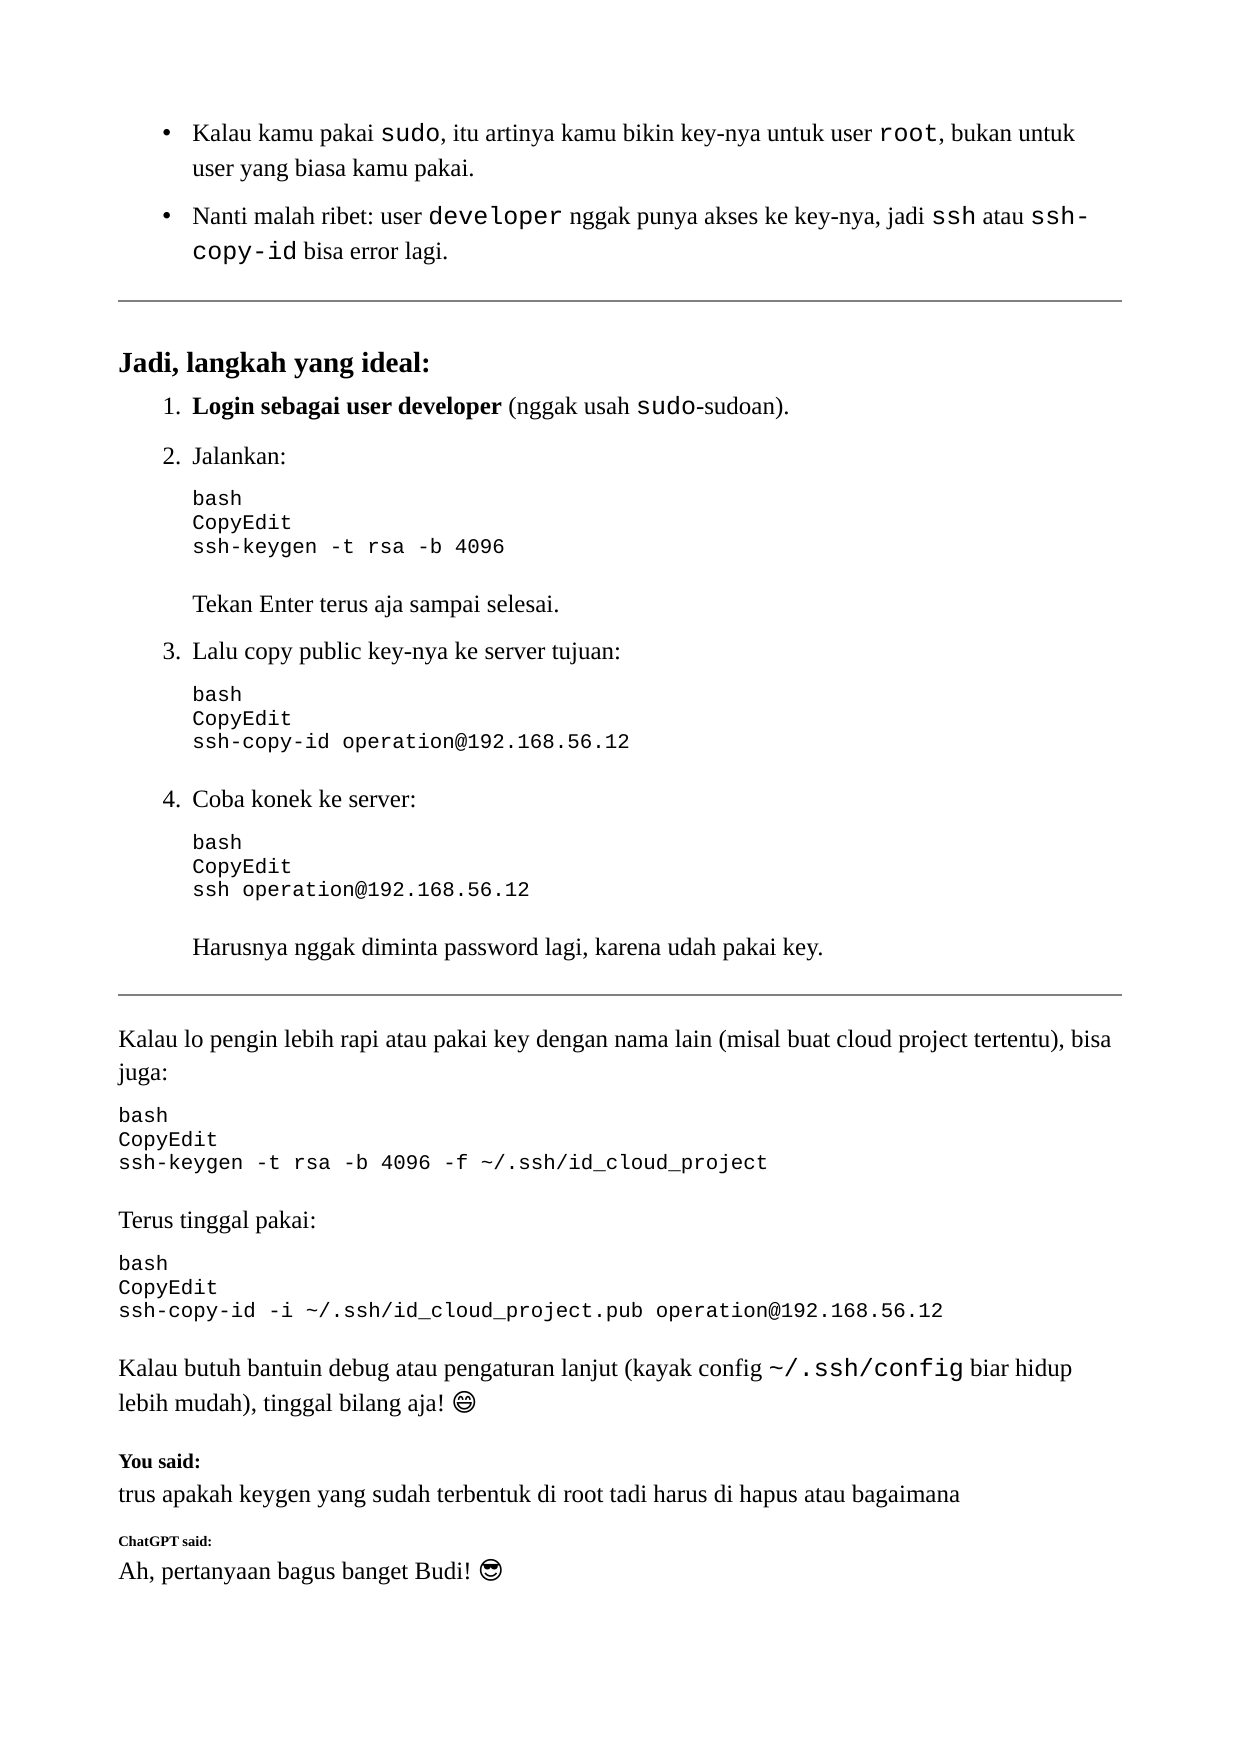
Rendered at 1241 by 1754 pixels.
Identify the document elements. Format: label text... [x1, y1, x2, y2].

list Kalau kamu pakai sudo, itu artinya kamu bikin key-nya untuk user root, bukan untuk user yang biasa kamu pakai. [162, 118, 1122, 182]
text trus apakah keygen yang sudah terbentuk di root tadi harus di hapus atau bagaimana [118, 1479, 1122, 1508]
text Kalau butuh bantuin debug atau pengaturan lanjut (kayak config ~/.ssh/config biar hidup lebih mudah), tinggal bilang aja! 😄 [118, 1353, 1122, 1417]
list Nanti malah ribet: user developer nggak punya akses ke key-nya, jadi ssh atau ssh-copy-id bisa error lagi. [162, 201, 1122, 267]
list Tekan Enter terus aja sampai selesai. [162, 589, 1122, 618]
text bash [118, 1253, 1122, 1277]
text bash [118, 1105, 1122, 1129]
subtitle ChatGPT said: [118, 1533, 1122, 1549]
text CopyEdit [118, 1129, 1122, 1152]
list bash [162, 832, 1122, 856]
list ssh operation@192.168.56.12 [162, 879, 1122, 903]
list ssh-copy-id operation@192.168.56.12 [162, 731, 1122, 755]
text Kalau lo pengin lebih rapi atau pakai key dengan nama lain (misal buat cloud project tertentu), bisa juga: [118, 1024, 1122, 1086]
list CopyEdit [162, 708, 1122, 731]
text ssh-copy-id -i ~/.ssh/id_cloud_project.pub operation@192.168.56.12 [118, 1300, 1122, 1324]
list ssh-keygen -t rsa -b 4096 [162, 536, 1122, 559]
list bash [162, 684, 1122, 708]
list Lalu copy public key-nya ke server tujuan: [162, 636, 1122, 665]
list Login sebagai user developer (nggak usah sudo-sudoan). [162, 391, 1122, 422]
subtitle Jadi, langkah yang ideal: [118, 345, 1122, 378]
text Terus tinggal pakai: [118, 1205, 1122, 1234]
list CopyEdit [162, 856, 1122, 879]
text Ah, pertanyaan bagus banget Budi! 😎 [118, 1556, 1122, 1584]
list bash [162, 488, 1122, 512]
text CopyEdit [118, 1277, 1122, 1300]
list Harusnya nggak diminta password lagi, karena udah pakai key. [162, 932, 1122, 961]
list Jalankan: [162, 441, 1122, 469]
subtitle You said: [118, 1449, 1122, 1473]
text ssh-keygen -t rsa -b 4096 -f ~/.ssh/id_cloud_project [118, 1152, 1122, 1176]
list Coba konek ke server: [162, 784, 1122, 813]
list CopyEdit [162, 512, 1122, 536]
